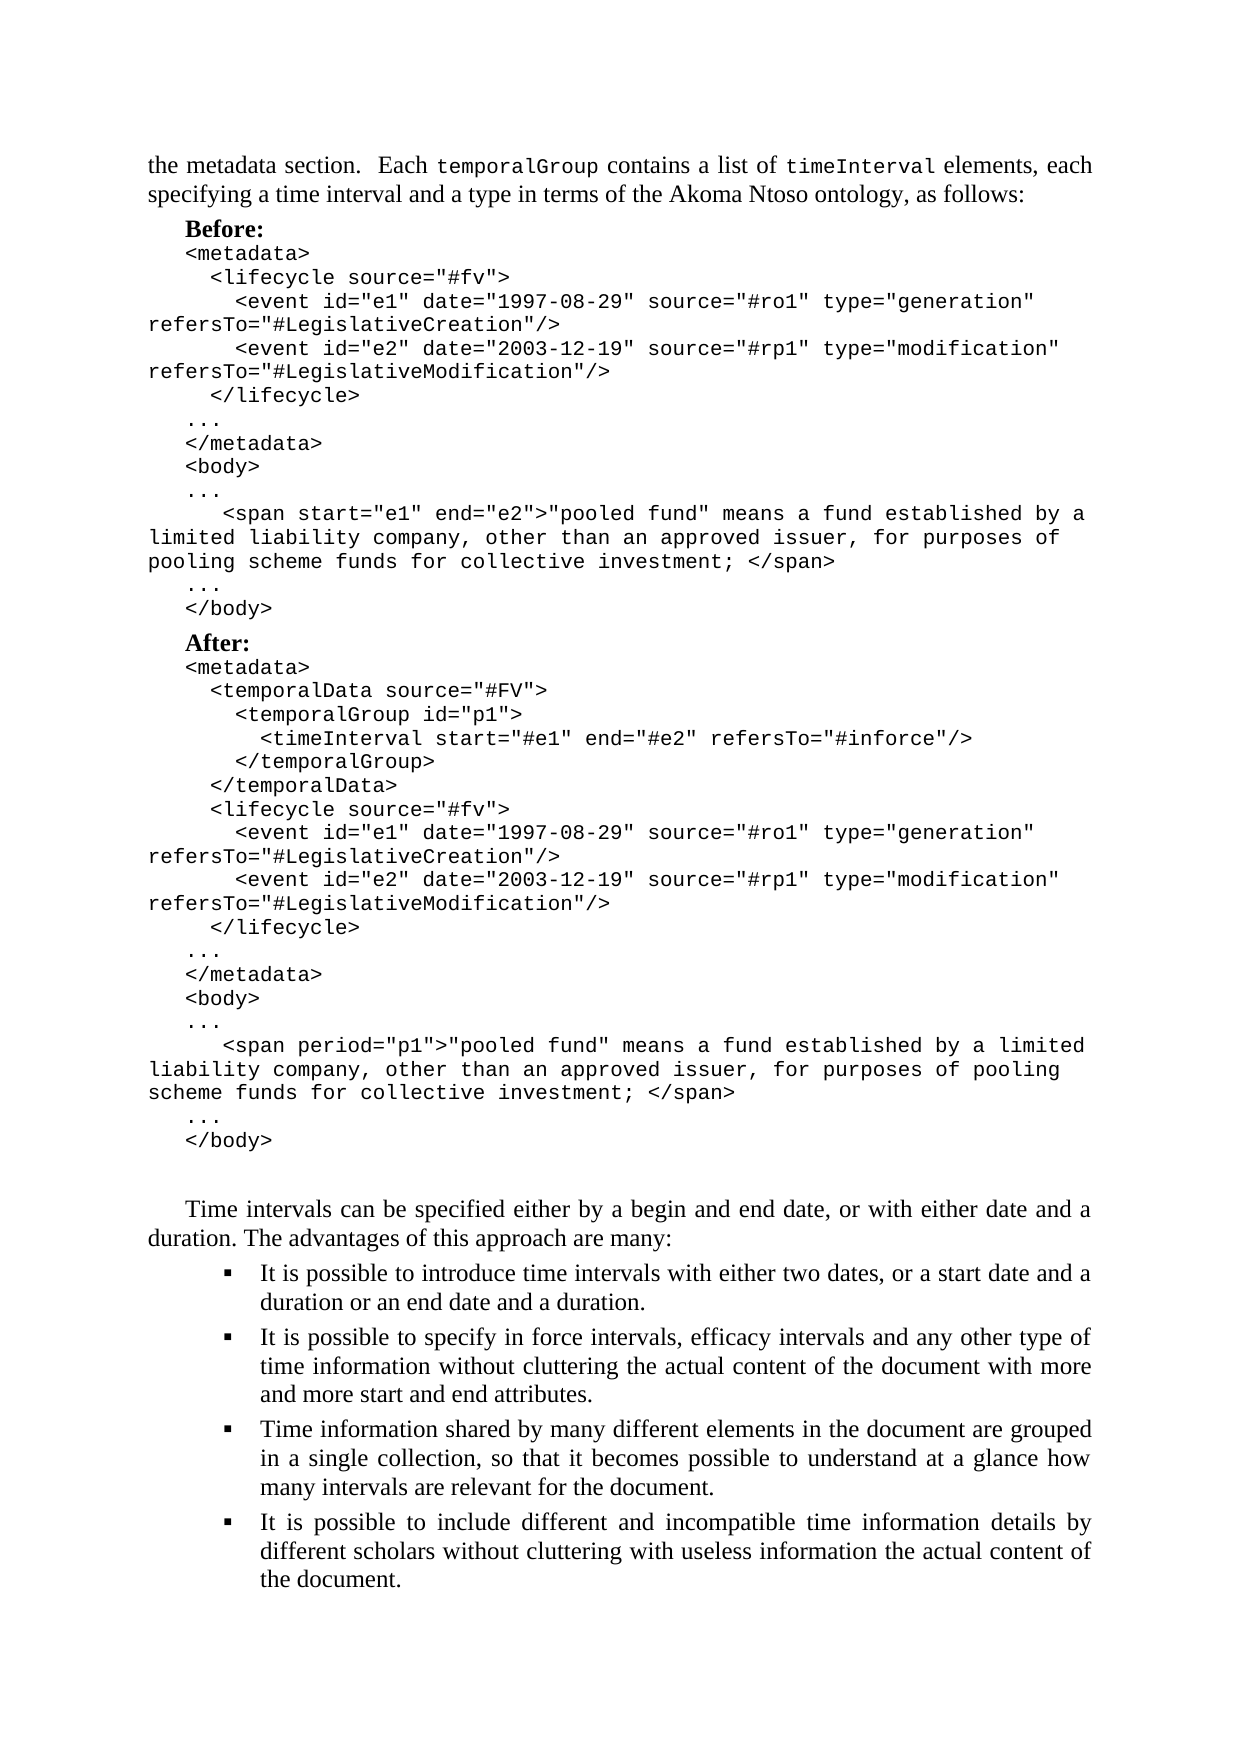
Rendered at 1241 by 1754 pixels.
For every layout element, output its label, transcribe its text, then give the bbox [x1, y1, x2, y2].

text <span start="e1" end="e2">"pooled fund" means a fund established by a limited liability company, other than an approved issuer, for purposes of pooling scheme funds for collective investment; </span> [148, 503, 1092, 574]
text </body> [148, 1129, 1092, 1153]
text <metadata> [148, 243, 1092, 267]
text </metadata> [148, 432, 1092, 456]
text <temporalData source="#FV"> [148, 680, 1092, 704]
text <event id="e2" date="2003-12-19" source="#rp1" type="modification" refersTo="#LegislativeModification"/> [148, 869, 1092, 917]
text <lifecycle source="#fv"> [148, 798, 1092, 822]
list Time information shared by many different elements in the document are grouped in a single collection, so that it becomes possible to understand at a glance how many intervals are relevant for the document. [222, 1414, 1092, 1501]
text <body> [148, 988, 1092, 1011]
text </lifecycle> [148, 385, 1092, 409]
text ... [148, 1011, 1092, 1035]
text </temporalGroup> [148, 751, 1092, 775]
text <temporalGroup id="p1"> [148, 704, 1092, 728]
list It is possible to include different and incompatible time information details by different scholars without cluttering with useless information the actual content of the document. [222, 1507, 1092, 1593]
text <event id="e2" date="2003-12-19" source="#rp1" type="modification" refersTo="#LegislativeModification"/> [148, 338, 1092, 385]
text </body> [148, 598, 1092, 622]
text Before: [148, 214, 1092, 243]
list It is possible to introduce time intervals with either two dates, or a start date and a duration or an end date and a duration. [222, 1258, 1092, 1316]
text <metadata> [148, 657, 1092, 680]
text ... [148, 1106, 1092, 1129]
text the metadata section. Each temporalGroup contains a list of timeInterval elements, each specifying a time interval and a type in terms of the Akoma Ntoso ontology, as follows: [148, 150, 1092, 208]
text <body> [148, 456, 1092, 480]
text <event id="e1" date="1997-08-29" source="#ro1" type="generation" refersTo="#LegislativeCreation"/> [148, 822, 1092, 869]
text <event id="e1" date="1997-08-29" source="#ro1" type="generation" refersTo="#LegislativeCreation"/> [148, 291, 1092, 338]
text <timeInterval start="#e1" end="#e2" refersTo="#inforce"/> [148, 728, 1092, 751]
list It is possible to specify in force intervals, efficacy intervals and any other type of time information without cluttering the actual content of the document with more and more start and end attributes. [222, 1322, 1092, 1408]
text After: [148, 628, 1092, 657]
text </lifecycle> [148, 917, 1092, 940]
text ... [148, 409, 1092, 432]
text Time intervals can be specified either by a begin and end date, or with either date and a duration. The advantages of this approach are many: [148, 1194, 1092, 1252]
text ... [148, 574, 1092, 598]
text <span period="p1">"pooled fund" means a fund established by a limited liability company, other than an approved issuer, for purposes of pooling scheme funds for collective investment; </span> [148, 1035, 1092, 1106]
text ... [148, 480, 1092, 503]
text ... [148, 940, 1092, 964]
text </metadata> [148, 964, 1092, 988]
text </temporalData> [148, 775, 1092, 798]
text <lifecycle source="#fv"> [148, 267, 1092, 291]
